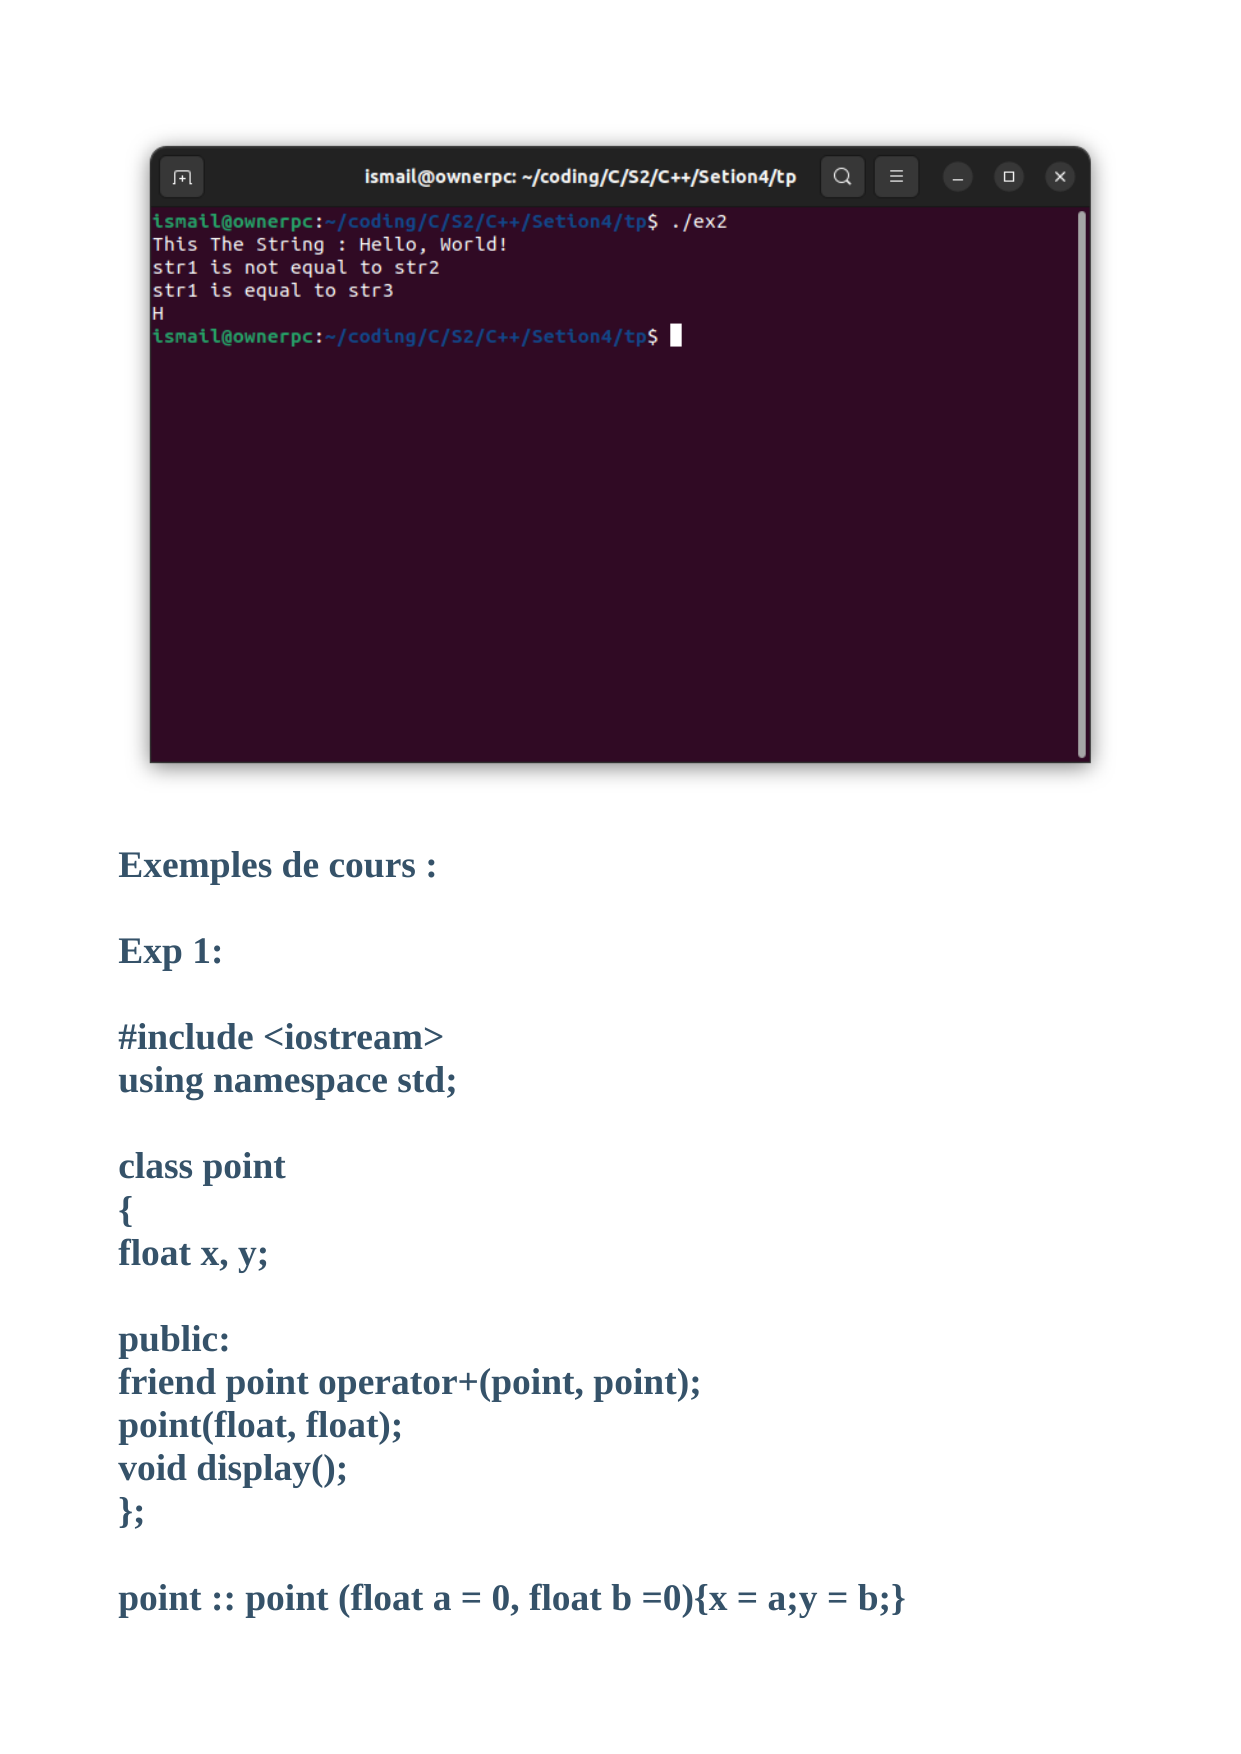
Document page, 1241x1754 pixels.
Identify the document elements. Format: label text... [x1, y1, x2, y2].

text float x, y; [118, 1230, 1122, 1273]
text Exp 1: [118, 928, 1122, 971]
text void display(); [118, 1446, 1122, 1489]
text class point [118, 1144, 1122, 1187]
text Exemples de cours : [118, 842, 1122, 885]
text #include <iostream> [118, 1014, 1122, 1058]
text using namespace std; [118, 1058, 1122, 1101]
text point :: point (float a = 0, float b =0){x = a;y = b;} [118, 1575, 1122, 1618]
text friend point operator+(point, point); [118, 1359, 1122, 1403]
text public: [118, 1316, 1122, 1359]
text point(float, float); [118, 1403, 1122, 1446]
picture [118, 118, 1123, 799]
text { [118, 1187, 1122, 1230]
text }; [118, 1489, 1122, 1532]
